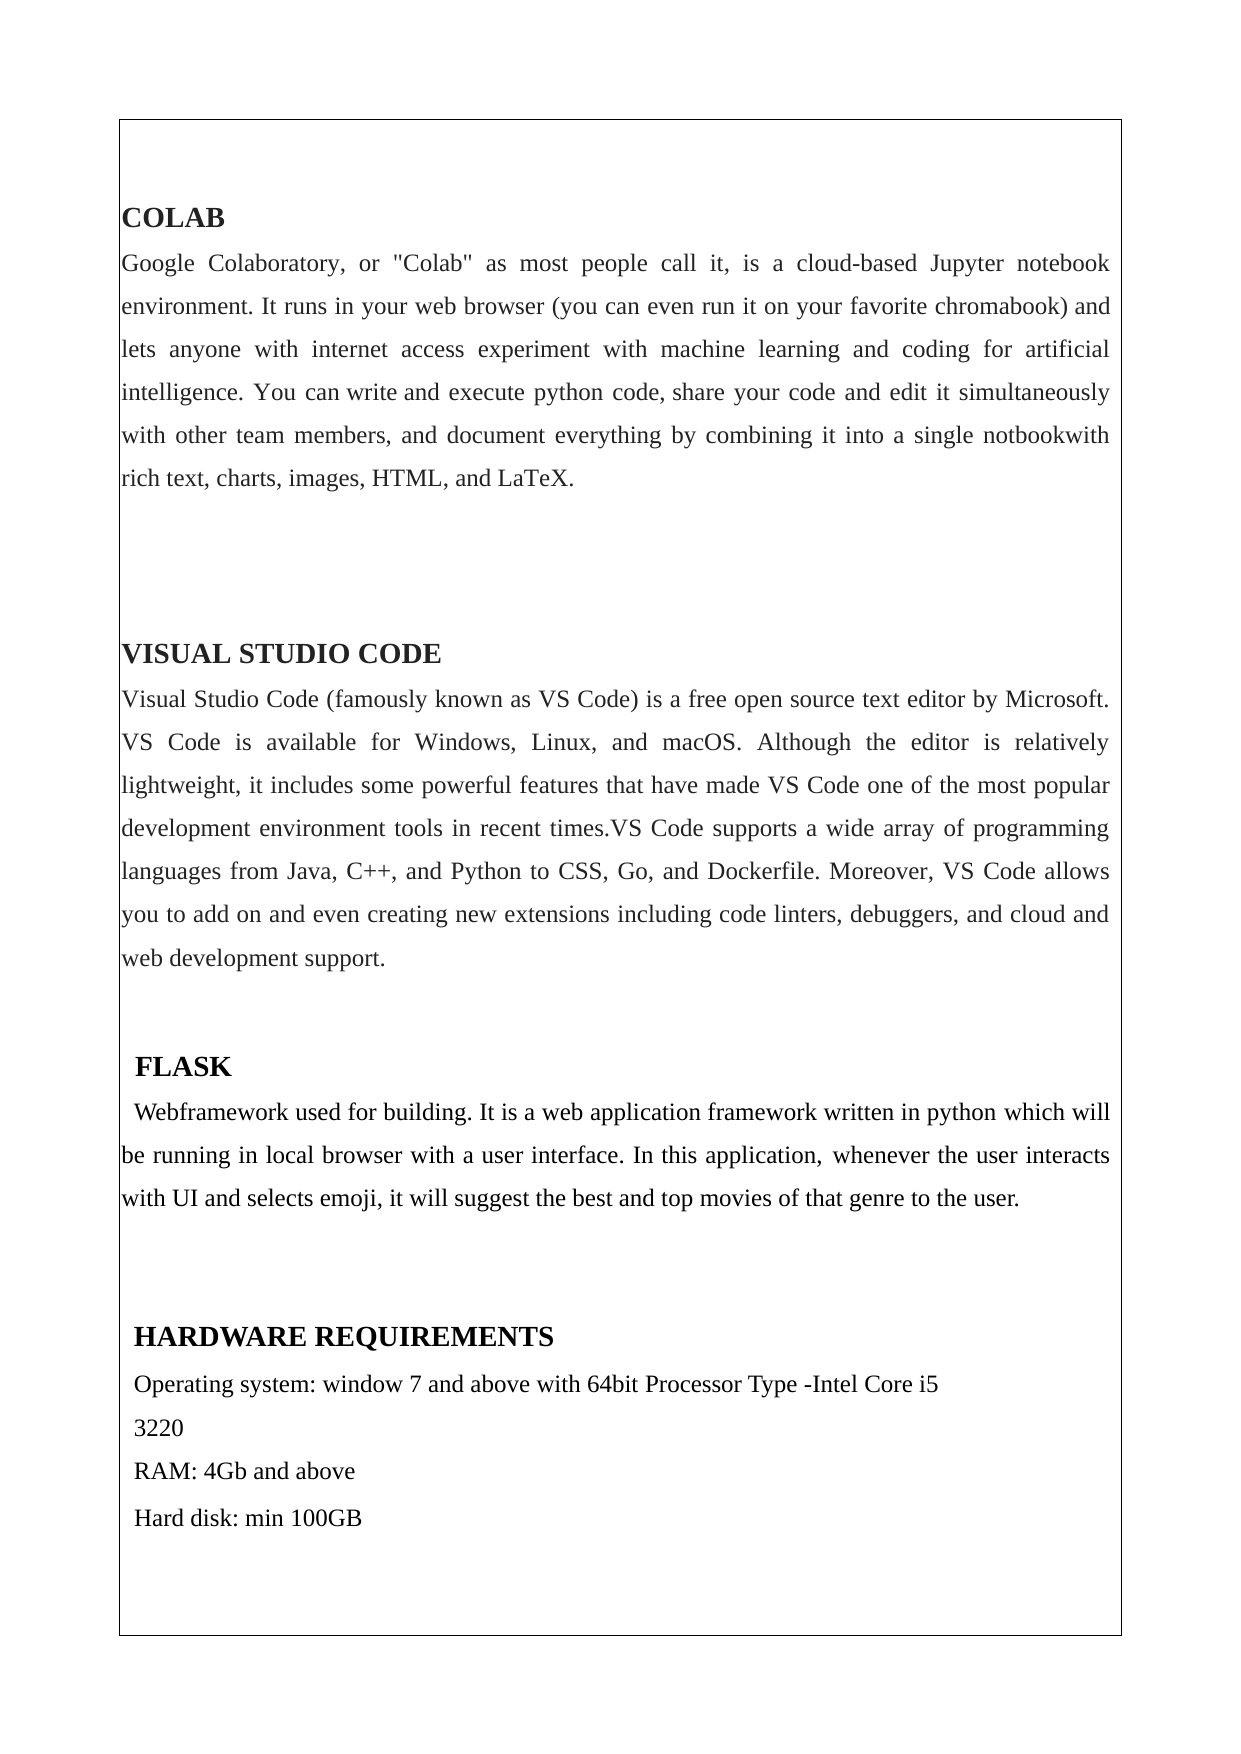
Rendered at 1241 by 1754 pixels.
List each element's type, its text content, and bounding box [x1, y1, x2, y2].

text Hard disk: min 100GB [121, 1503, 1119, 1532]
subtitle FLASK [121, 1049, 1119, 1083]
text Visual Studio Code (famously known as VS Code) is a free open source text editor by Microsoft. VS Code is available for Windows, Linux, and macOS. Although the editor is relatively lightweight, it includes some powerful features that have made VS Code one of the most popular development environment tools in recent times.VS Code supports a wide array of programming languages from Java, C++, and Python to CSS, Go, and Dockerfile. Moreover, VS Code allows you to add on and even creating new extensions including code linters, debuggers, and cloud and web development support. [121, 684, 1111, 971]
text HARDWARE REQUIREMENTS [134, 1319, 989, 1353]
text COLAB [121, 193, 1069, 234]
text Operating system: window 7 and above with 64bit Processor Type -Intel Core i5 3220 [134, 1369, 989, 1441]
text Webframework used for building. It is a web application framework written in python which will be running in local browser with a user interface. In this application, whenever the user interacts with UI and selects emoji, it will suggest the best and top movies of that genre to the user. [121, 1097, 1111, 1212]
text RAM: 4Gb and above [121, 1456, 1119, 1484]
text VISUAL STUDIO CODE [121, 636, 1069, 670]
text Google Colaboratory, or "Colab" as most people call it, is a cloud-based Jupyter notebook environment. It runs in your web browser (you can even run it on your favorite chromabook) and lets anyone with internet access experiment with machine learning and coding for artificial intelligence. You can write and execute python code, share your code and edit it simultaneously with other team members, and document everything by combining it into a single notbookwith rich text, charts, images, HTML, and LaTeX. [121, 248, 1111, 492]
